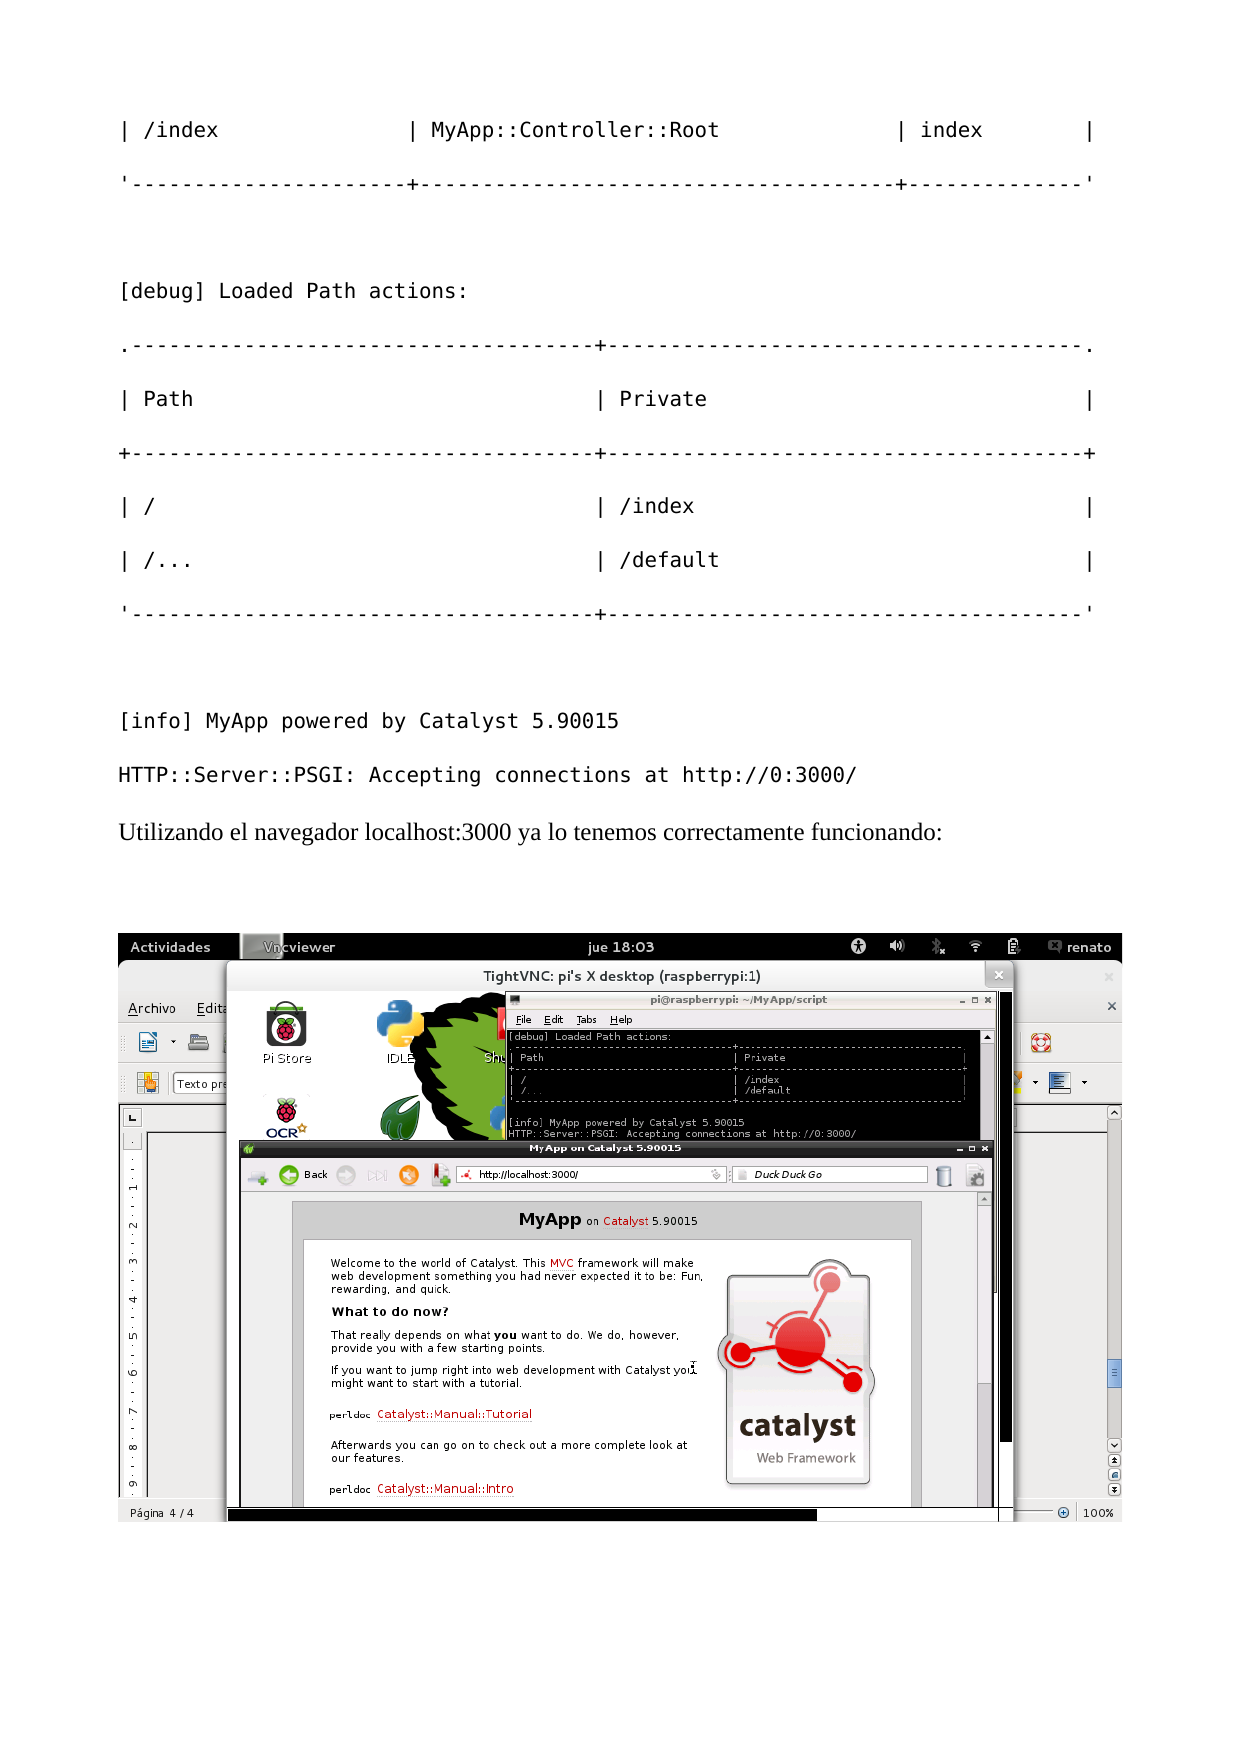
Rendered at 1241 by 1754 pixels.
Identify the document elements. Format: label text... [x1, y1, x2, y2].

text Utilizando el navegador localhost:3000 ya lo tenemos correctamente funcionando: [118, 817, 1122, 846]
text | /... | /default | [118, 548, 1122, 572]
text | /index | MyApp::Controller::Root | index | [118, 118, 1122, 142]
text | Path | Private | [118, 387, 1122, 411]
text [debug] Loaded Path actions: [118, 279, 1122, 304]
text HTTP::Server::PSGI: Accepting connections at http://0:3000/ [118, 763, 1122, 787]
text '----------------------+--------------------------------------+--------------' [118, 172, 1122, 196]
text .-------------------------------------+--------------------------------------. [118, 333, 1122, 357]
picture [118, 933, 1123, 1522]
text [info] MyApp powered by Catalyst 5.90015 [118, 709, 1122, 734]
text '-------------------------------------+--------------------------------------' [118, 602, 1122, 626]
text | / | /index | [118, 494, 1122, 519]
text +-------------------------------------+--------------------------------------+ [118, 441, 1122, 465]
